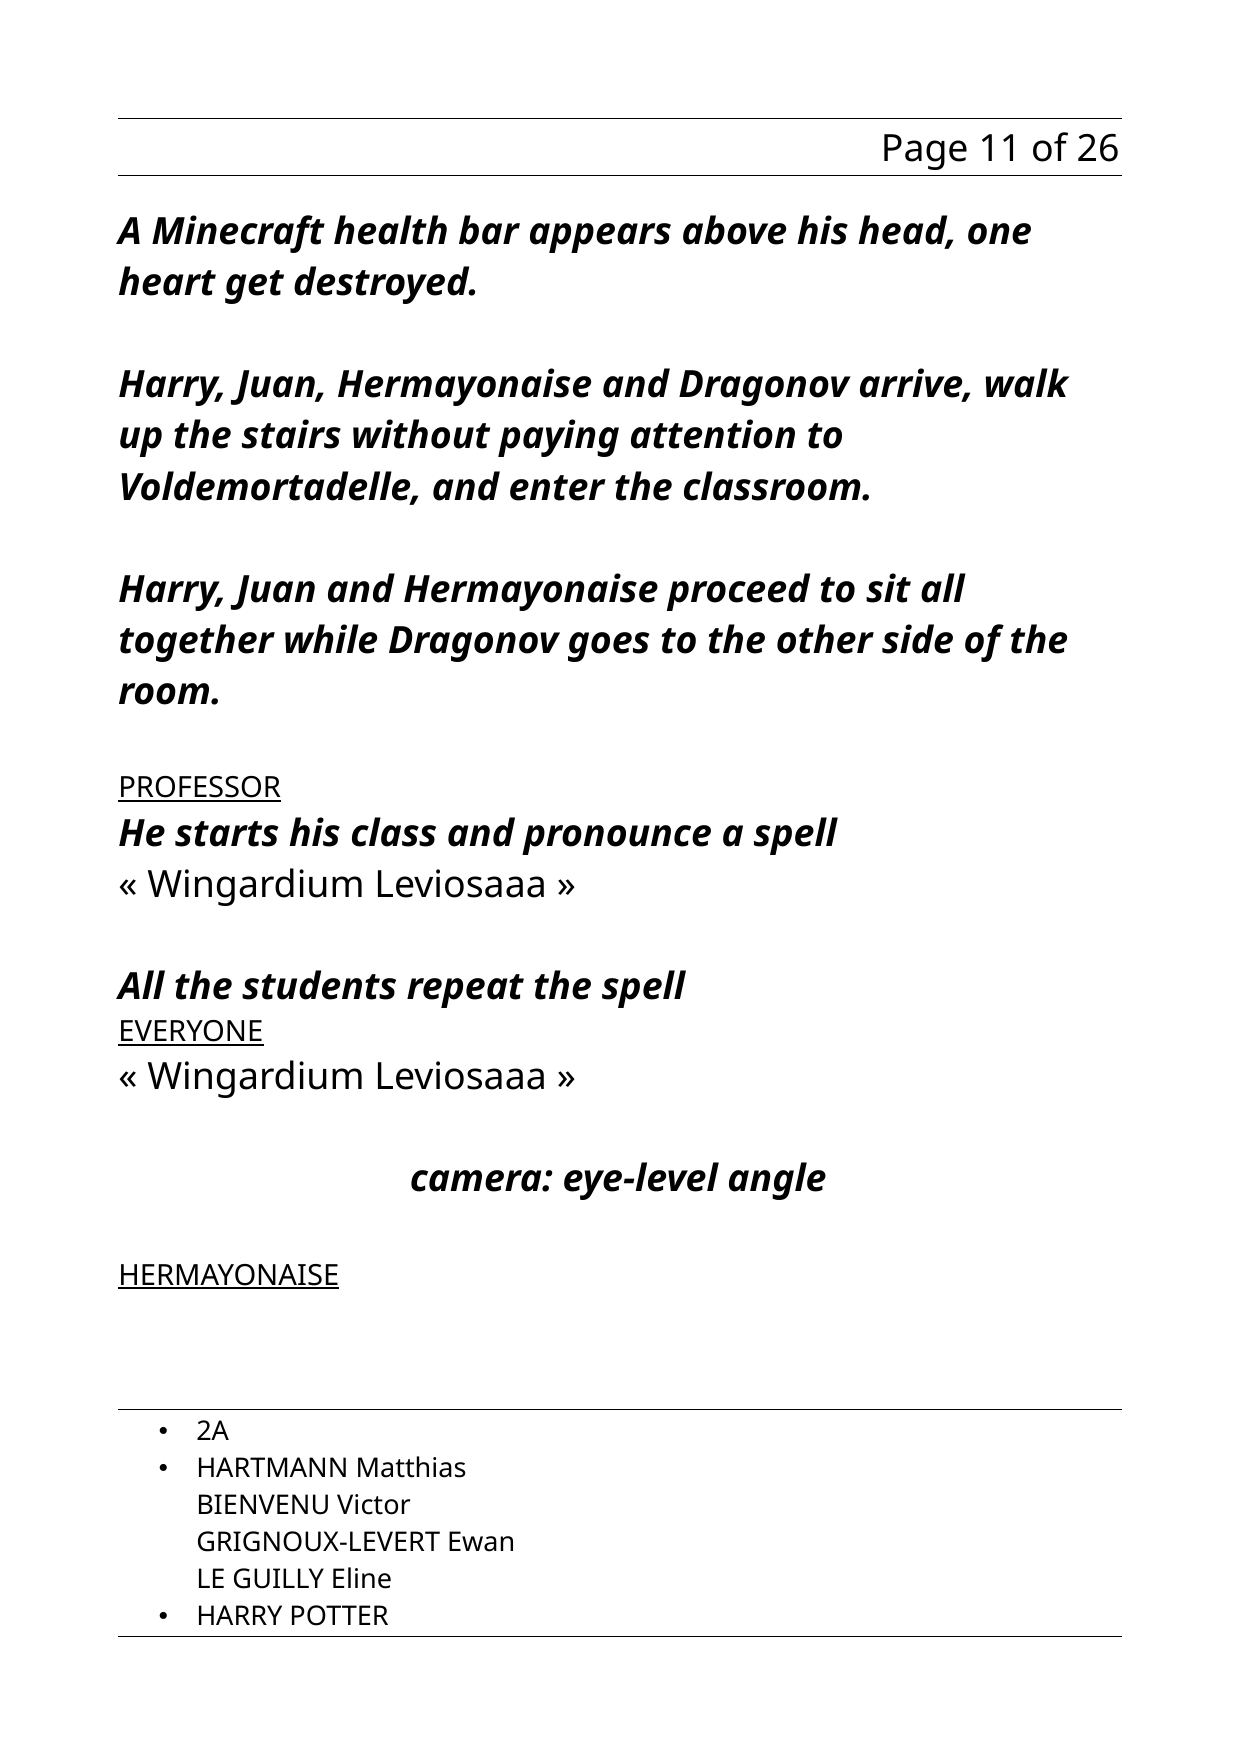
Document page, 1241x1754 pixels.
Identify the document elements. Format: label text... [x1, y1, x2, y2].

text camera: eye-level angle [118, 1152, 1122, 1203]
text Everyone [118, 1010, 1122, 1050]
text He starts his class and pronounce a spell [118, 806, 1122, 857]
text A Minecraft health bar appears above his head, one heart get destroyed. [118, 205, 1122, 307]
text Professor [118, 766, 1122, 806]
text Harry, Juan, Hermayonaise and Dragonov arrive, walk up the stairs without paying attention to Voldemortadelle, and enter the classroom. [118, 358, 1122, 511]
text « Wingardium Leviosaaa » [118, 857, 1122, 908]
text « Wingardium Leviosaaa » [118, 1050, 1122, 1101]
text Harry, Juan and Hermayonaise proceed to sit all together while Dragonov goes to the other side of the room. [118, 562, 1122, 715]
text Hermayonaise [118, 1254, 1122, 1293]
text All the students repeat the spell [118, 959, 1122, 1010]
